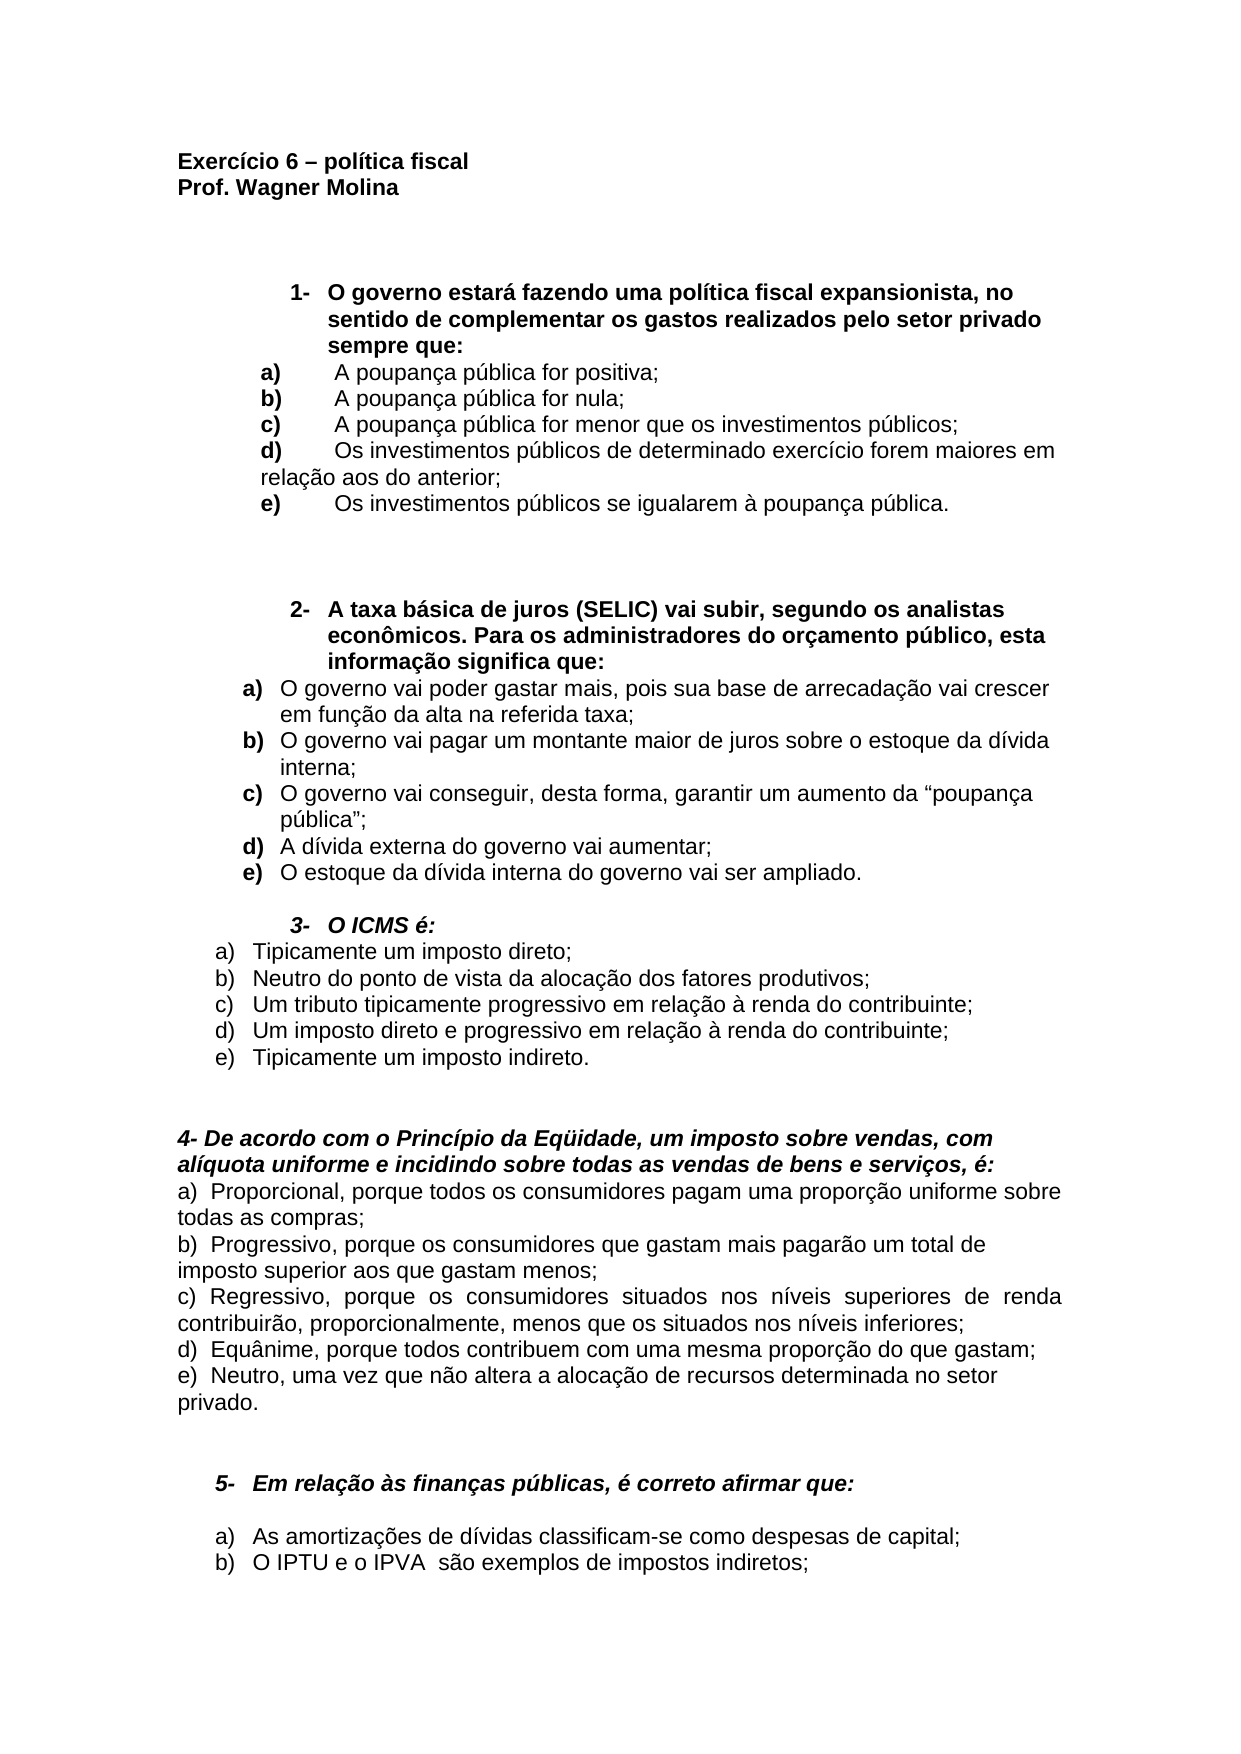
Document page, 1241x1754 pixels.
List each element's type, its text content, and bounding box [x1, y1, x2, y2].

list Tipicamente um imposto indireto. [215, 1044, 1063, 1070]
text Prof. Wagner Molina [177, 174, 1063, 200]
text Exercício 6 – política fiscal [177, 148, 1063, 174]
text d) Equânime, porque todos contribuem com uma mesma proporção do que gastam; [177, 1336, 1063, 1362]
list A poupança pública for nula; [260, 385, 1063, 411]
text 4- De acordo com o Princípio da Eqüidade, um imposto sobre vendas, com alíquota uniforme e incidindo sobre todas as vendas de bens e serviços, é: [177, 1125, 1063, 1178]
text c) Regressivo, porque os consumidores situados nos níveis superiores de renda contribuirão, proporcionalmente, menos que os situados nos níveis inferiores; [177, 1283, 1063, 1336]
list Os investimentos públicos se igualarem à poupança pública. [260, 490, 1063, 517]
text a) Proporcional, porque todos os consumidores pagam uma proporção uniforme sobre todas as compras; [177, 1178, 1063, 1231]
list O governo vai pagar um montante maior de juros sobre o estoque da dívida interna; [242, 727, 1063, 780]
list O IPTU e o IPVA são exemplos de impostos indiretos; [215, 1549, 1063, 1576]
list Os investimentos públicos de determinado exercício forem maiores em relação aos do anterior; [260, 437, 1063, 490]
list Em relação às finanças públicas, é correto afirmar que: [215, 1470, 1063, 1496]
text e) Neutro, uma vez que não altera a alocação de recursos determinada no setor privado. [177, 1362, 1063, 1415]
list Um tributo tipicamente progressivo em relação à renda do contribuinte; [215, 991, 1063, 1017]
list Neutro do ponto de vista da alocação dos fatores produtivos; [215, 964, 1063, 991]
list O estoque da dívida interna do governo vai ser ampliado. [242, 859, 1063, 886]
list As amortizações de dívidas classificam-se como despesas de capital; [215, 1523, 1063, 1549]
list A poupança pública for positiva; [260, 358, 1063, 385]
list A dívida externa do governo vai aumentar; [242, 833, 1063, 859]
list Um imposto direto e progressivo em relação à renda do contribuinte; [215, 1017, 1063, 1044]
list O governo vai conseguir, desta forma, garantir um aumento da “poupança pública”; [242, 780, 1063, 833]
list A taxa básica de juros (SELIC) vai subir, segundo os analistas econômicos. Para os administradores do orçamento público, esta informação significa que: [290, 596, 1063, 675]
list O ICMS é: [290, 912, 1063, 938]
text b) Progressivo, porque os consumidores que gastam mais pagarão um total de imposto superior aos que gastam menos; [177, 1231, 1063, 1283]
list Tipicamente um imposto direto; [215, 938, 1063, 964]
list O governo vai poder gastar mais, pois sua base de arrecadação vai crescer em função da alta na referida taxa; [242, 675, 1063, 727]
list A poupança pública for menor que os investimentos públicos; [260, 411, 1063, 437]
list O governo estará fazendo uma política fiscal expansionista, no sentido de complementar os gastos realizados pelo setor privado sempre que: [290, 279, 1063, 358]
